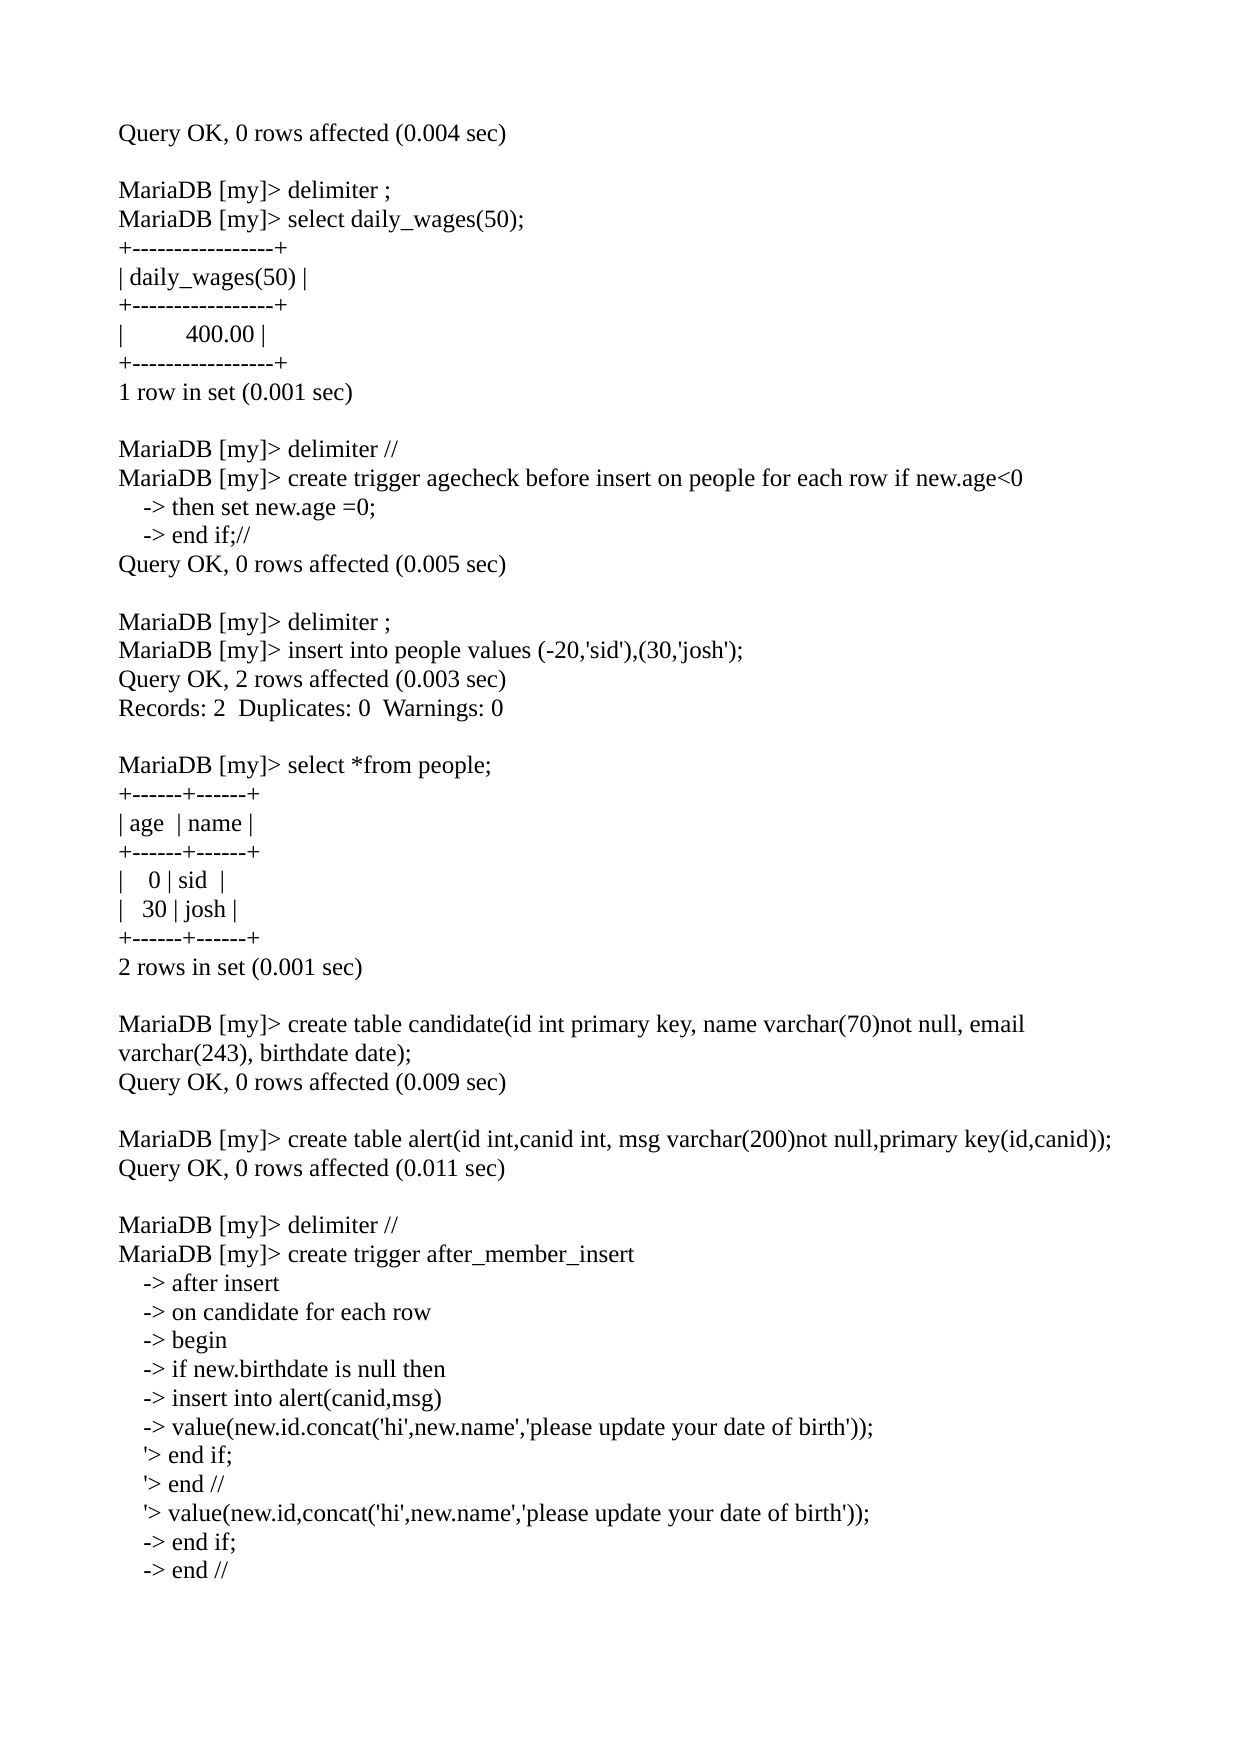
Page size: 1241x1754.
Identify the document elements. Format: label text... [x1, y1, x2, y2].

text | daily_wages(50) | [118, 262, 1122, 291]
text '> value(new.id,concat('hi',new.name','please update your date of birth')); [118, 1498, 1122, 1527]
text +------+------+ [118, 923, 1122, 952]
text -> insert into alert(canid,msg) [118, 1383, 1122, 1412]
text MariaDB [my]> delimiter // [118, 1211, 1122, 1239]
text | age | name | [118, 808, 1122, 837]
text +-----------------+ [118, 348, 1122, 377]
text MariaDB [my]> insert into people values (-20,'sid'),(30,'josh'); [118, 636, 1122, 664]
text Query OK, 0 rows affected (0.009 sec) [118, 1067, 1122, 1096]
text Query OK, 0 rows affected (0.005 sec) [118, 549, 1122, 578]
text Query OK, 0 rows affected (0.011 sec) [118, 1153, 1122, 1182]
text +-----------------+ [118, 233, 1122, 262]
text | 400.00 | [118, 319, 1122, 348]
text Query OK, 2 rows affected (0.003 sec) [118, 664, 1122, 693]
text +------+------+ [118, 779, 1122, 808]
text -> after insert [118, 1268, 1122, 1297]
text '> end // [118, 1469, 1122, 1498]
text '> end if; [118, 1441, 1122, 1469]
text MariaDB [my]> delimiter // [118, 434, 1122, 463]
text MariaDB [my]> delimiter ; [118, 176, 1122, 204]
text -> begin [118, 1326, 1122, 1354]
text -> on candidate for each row [118, 1297, 1122, 1326]
text -> end // [118, 1556, 1122, 1584]
text MariaDB [my]> create table alert(id int,canid int, msg varchar(200)not null,primary key(id,canid)); [118, 1124, 1122, 1153]
text MariaDB [my]> create table candidate(id int primary key, name varchar(70)not null, email varchar(243), birthdate date); [118, 1009, 1122, 1067]
text MariaDB [my]> select daily_wages(50); [118, 204, 1122, 233]
text MariaDB [my]> create trigger after_member_insert [118, 1239, 1122, 1268]
text +------+------+ [118, 837, 1122, 866]
text | 30 | josh | [118, 894, 1122, 923]
text 1 row in set (0.001 sec) [118, 377, 1122, 406]
text +-----------------+ [118, 291, 1122, 319]
text -> if new.birthdate is null then [118, 1354, 1122, 1383]
text MariaDB [my]> delimiter ; [118, 607, 1122, 636]
text -> value(new.id.concat('hi',new.name','please update your date of birth')); [118, 1412, 1122, 1441]
text MariaDB [my]> select *from people; [118, 751, 1122, 779]
text -> end if; [118, 1527, 1122, 1556]
text Records: 2 Duplicates: 0 Warnings: 0 [118, 693, 1122, 722]
text | 0 | sid | [118, 866, 1122, 894]
text 2 rows in set (0.001 sec) [118, 952, 1122, 981]
text -> end if;// [118, 521, 1122, 549]
text -> then set new.age =0; [118, 492, 1122, 521]
text Query OK, 0 rows affected (0.004 sec) [118, 118, 1122, 147]
text MariaDB [my]> create trigger agecheck before insert on people for each row if new.age<0 [118, 463, 1122, 492]
